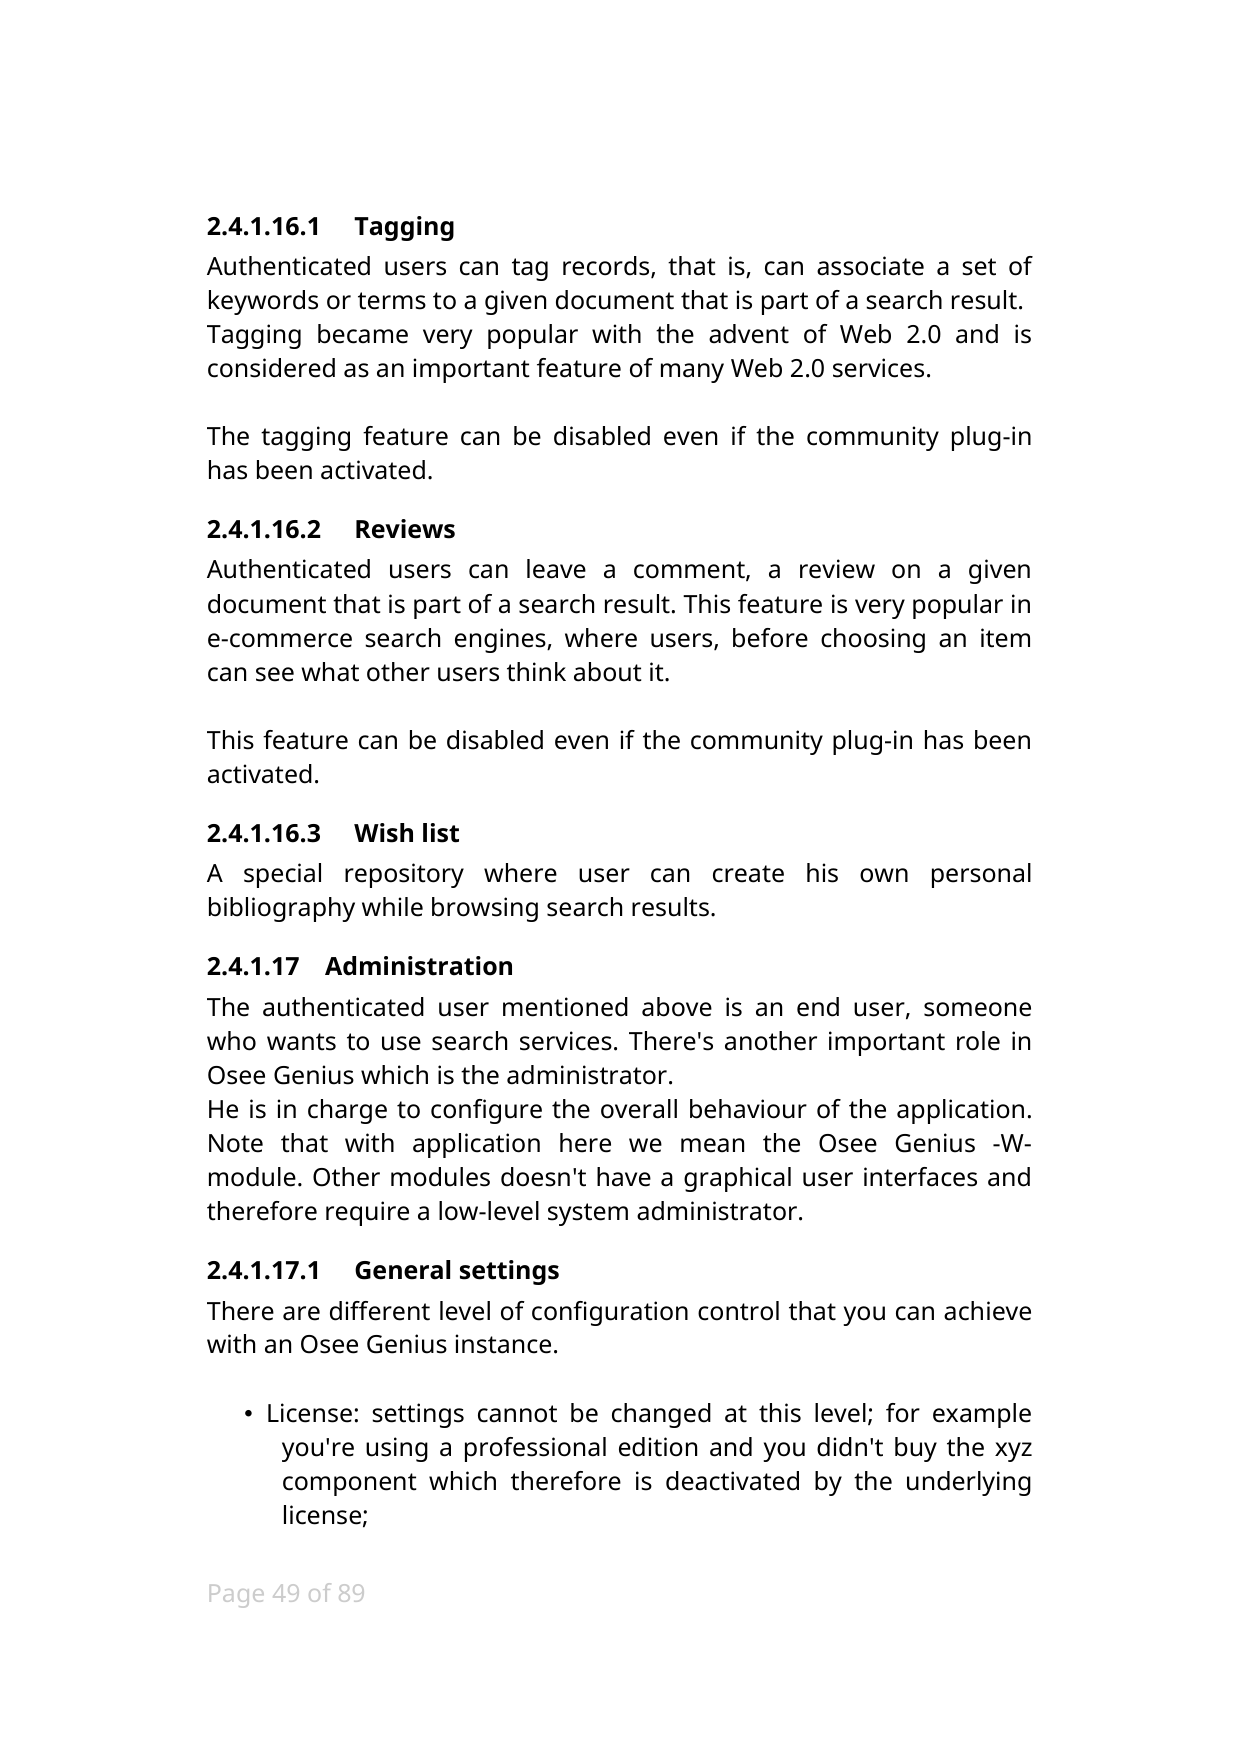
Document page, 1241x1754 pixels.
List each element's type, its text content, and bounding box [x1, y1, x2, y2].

text Authenticated users can tag records, that is, can associate a set of keywords or terms to a given document that is part of a search result. [207, 248, 1033, 317]
text There are different level of configuration control that you can achieve with an Osee Genius instance. [207, 1293, 1033, 1361]
text A special repository where user can create his own personal bibliography while browsing search results. [207, 856, 1033, 924]
text The tagging feature can be disabled even if the community plug-in has been activated. [207, 419, 1033, 487]
subtitle Tagging [207, 208, 1033, 242]
list License: settings cannot be changed at this level; for example you're using a professional edition and you didn't buy the xyz component which therefore is deactivated by the underlying license; [244, 1395, 1033, 1532]
text The authenticated user mentioned above is an end user, someone who wants to use search services. There's another important role in Osee Genius which is the administrator. [207, 989, 1033, 1092]
text He is in charge to configure the overall behaviour of the application. Note that with application here we mean the Osee Genius -W- module. Other modules doesn't have a graphical user interfaces and therefore require a low-level system administrator. [207, 1092, 1033, 1228]
subtitle Reviews [207, 512, 1033, 546]
subtitle Administration [207, 949, 1033, 983]
text This feature can be disabled even if the community plug-in has been activated. [207, 722, 1033, 791]
subtitle General settings [207, 1253, 1033, 1287]
text Tagging became very popular with the advent of Web 2.0 and is considered as an important feature of many Web 2.0 services. [207, 317, 1033, 385]
subtitle Wish list [207, 816, 1033, 850]
text Authenticated users can leave a comment, a review on a given document that is part of a search result. This feature is very popular in e-commerce search engines, where users, before choosing an item can see what other users think about it. [207, 552, 1033, 688]
